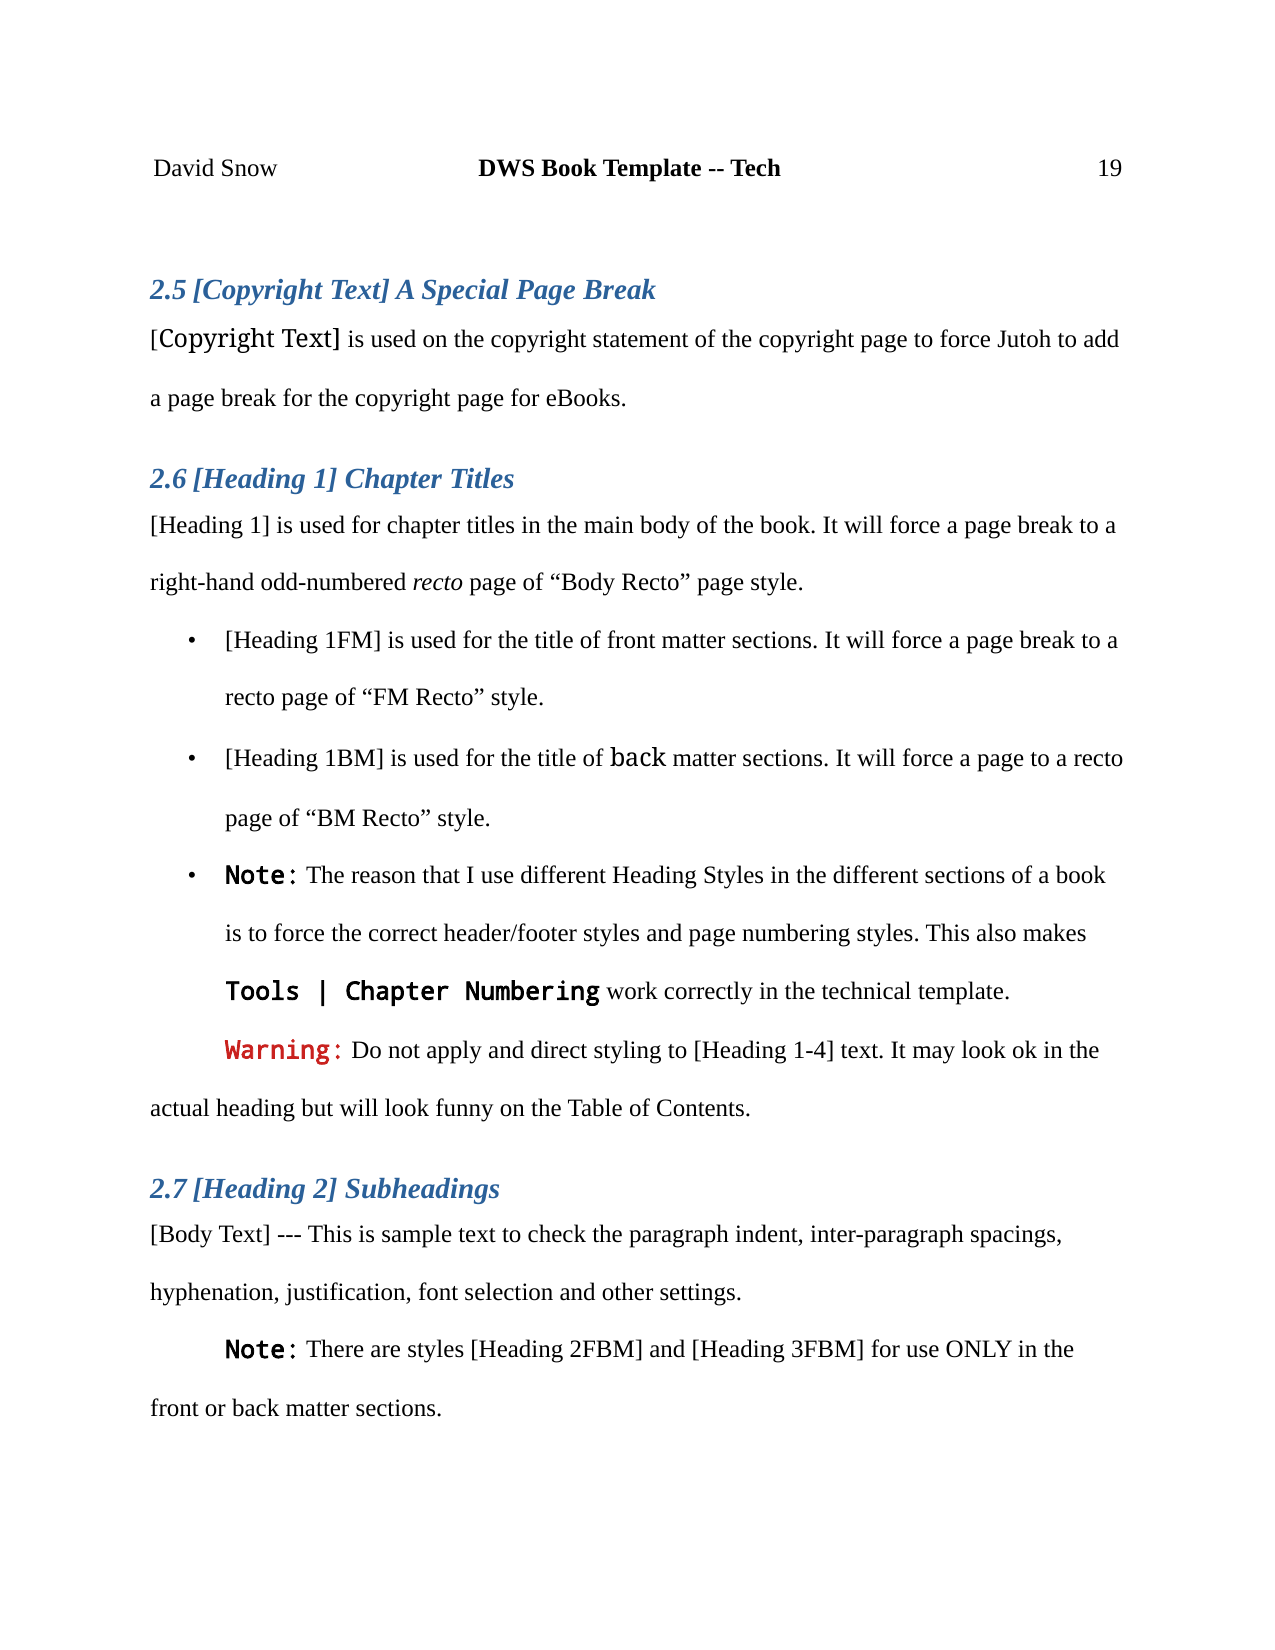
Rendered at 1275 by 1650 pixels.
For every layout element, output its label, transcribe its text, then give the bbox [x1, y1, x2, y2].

list Note: The reason that I use different Heading Styles in the different sections of a book is to force the correct header/footer styles and page numbering styles. This also makes Tools | Chapter Numbering work correctly in the technical template. [187, 860, 1125, 1006]
text [Body Text] --- This is sample text to check the paragraph indent, inter-paragraph spacings, hyphenation, justification, font selection and other settings. [150, 1219, 1125, 1306]
list [Heading 1BM] is used for the title of back matter sections. It will force a page to a recto page of “BM Recto” style. [187, 740, 1125, 831]
text Warning: Do not apply and direct styling to [Heading 1-4] text. It may look ok in the actual heading but will look funny on the Table of Contents. [150, 1035, 1125, 1122]
text Note: There are styles [Heading 2FBM] and [Heading 3FBM] for use ONLY in the front or back matter sections. [150, 1334, 1125, 1421]
subtitle [Heading 1] Chapter Titles [150, 461, 1125, 495]
text [Copyright Text] is used on the copyright statement of the copyright page to force Jutoh to add a page break for the copyright page for eBooks. [150, 321, 1125, 412]
text [Heading 1] is used for chapter titles in the main body of the book. It will force a page break to a right-hand odd-numbered recto page of “Body Recto” page style. [150, 510, 1125, 596]
subtitle [Copyright Text] A Special Page Break [150, 272, 1125, 306]
subtitle [Heading 2] Subheadings [150, 1171, 1125, 1205]
list [Heading 1FM] is used for the title of front matter sections. It will force a page break to a recto page of “FM Recto” style. [187, 625, 1125, 711]
